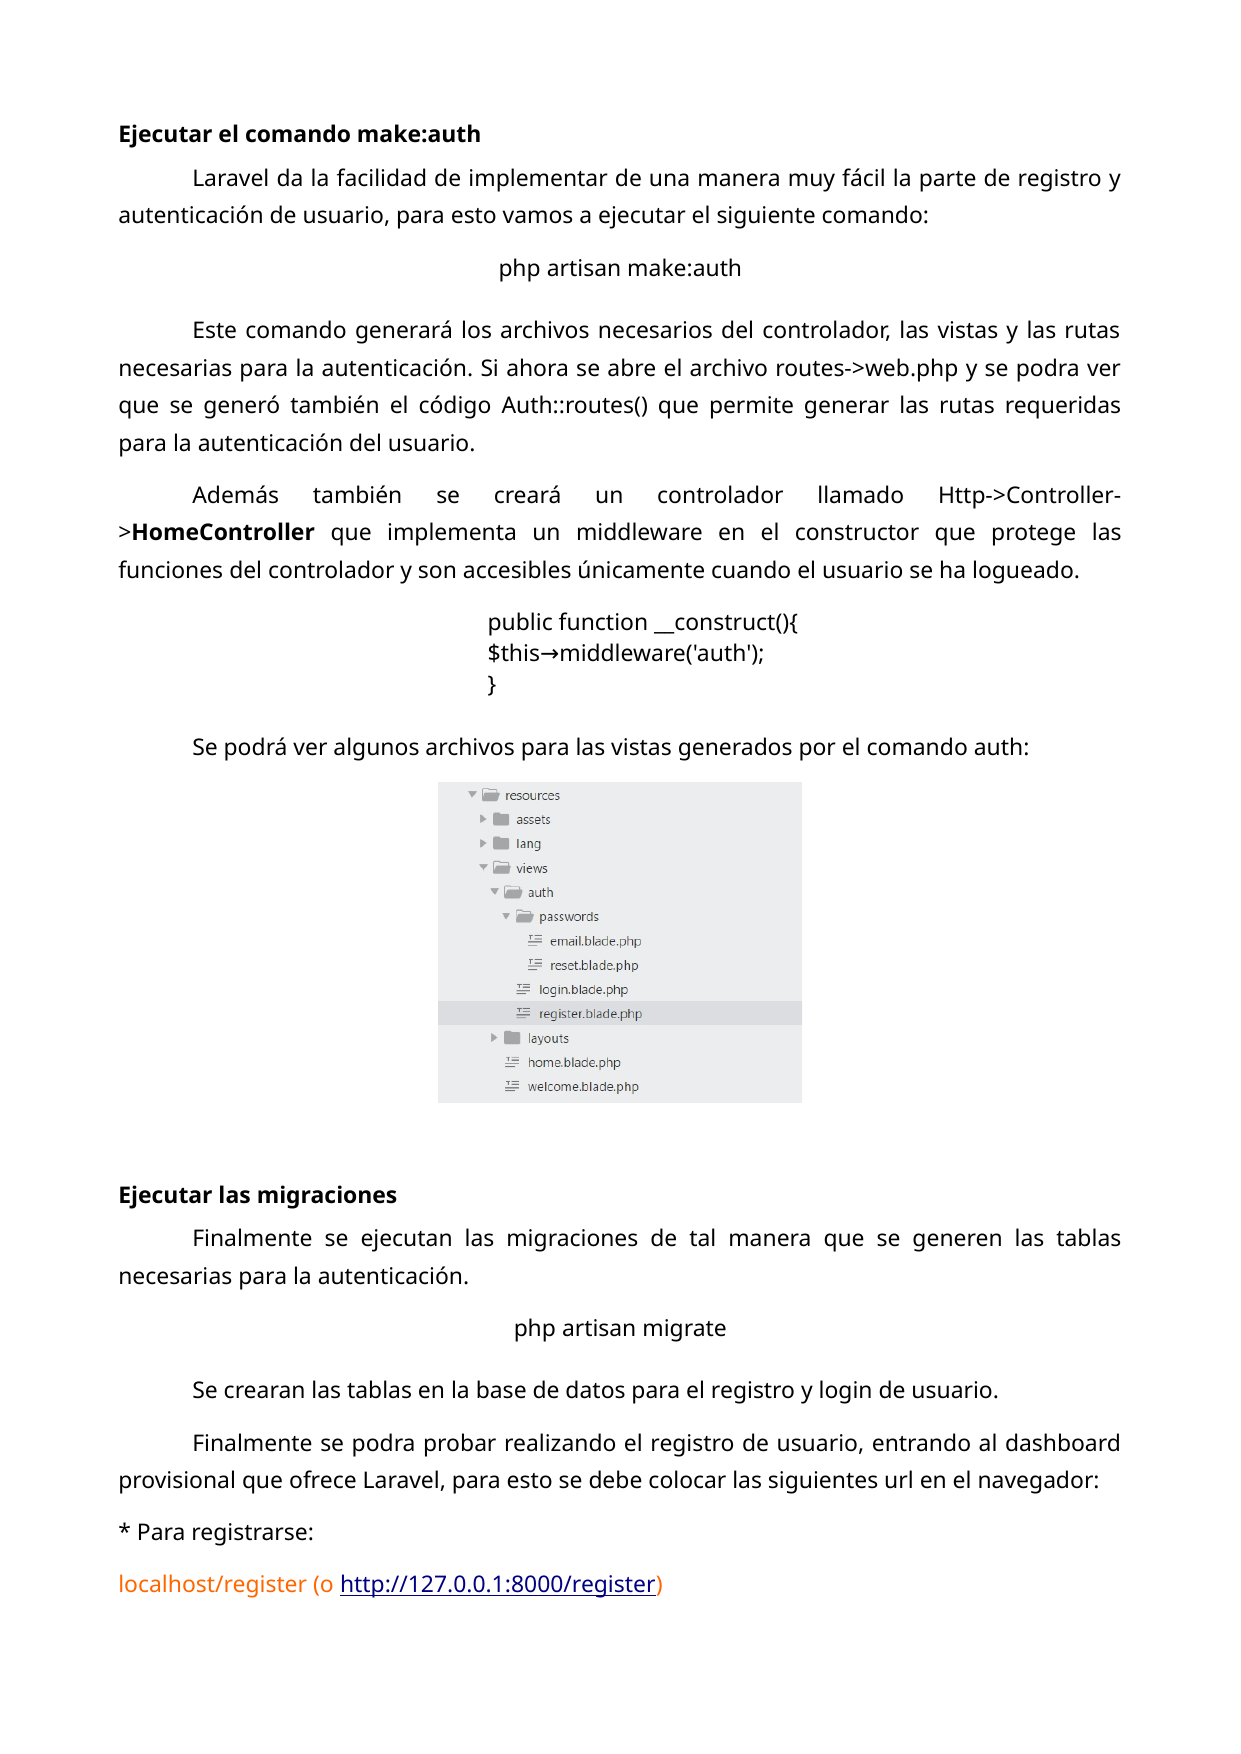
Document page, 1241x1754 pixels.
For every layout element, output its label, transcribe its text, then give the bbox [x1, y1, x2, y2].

text public function __construct(){ [118, 606, 1122, 637]
text php artisan migrate [118, 1312, 1122, 1343]
picture [438, 782, 803, 1103]
text php artisan make:auth [118, 251, 1122, 283]
text Finalmente se ejecutan las migraciones de tal manera que se generen las tablas necesarias para la autenticación. [118, 1222, 1122, 1291]
subtitle Ejecutar las migraciones [118, 1178, 1122, 1210]
text Este comando generará los archivos necesarios del controlador, las vistas y las rutas necesarias para la autenticación. Si ahora se abre el archivo routes->web.php y se podra ver que se generó también el código Auth::routes() que permite generar las rutas requeridas para la autenticación del usuario. [118, 314, 1122, 458]
text Además también se creará un controlador llamado Http->Controller->HomeController que implementa un middleware en el constructor que protege las funciones del controlador y son accesibles únicamente cuando el usuario se ha logueado. [118, 478, 1122, 585]
text Laravel da la facilidad de implementar de una manera muy fácil la parte de registro y autenticación de usuario, para esto vamos a ejecutar el siguiente comando: [118, 162, 1122, 231]
text localhost/register (o http://127.0.0.1:8000/register) [118, 1568, 1122, 1599]
text Se crearan las tablas en la base de datos para el registro y login de usuario. [118, 1374, 1122, 1406]
text * Para registrarse: [118, 1516, 1122, 1547]
subtitle Ejecutar el comando make:auth [118, 118, 1122, 149]
text $this→middleware('auth'); [118, 637, 1122, 668]
text Finalmente se podra probar realizando el registro de usuario, entrando al dashboard provisional que ofrece Laravel, para esto se debe colocar las siguientes url en el navegador: [118, 1426, 1122, 1495]
text } [118, 668, 1122, 699]
text Se podrá ver algunos archivos para las vistas generados por el comando auth: [118, 731, 1122, 762]
